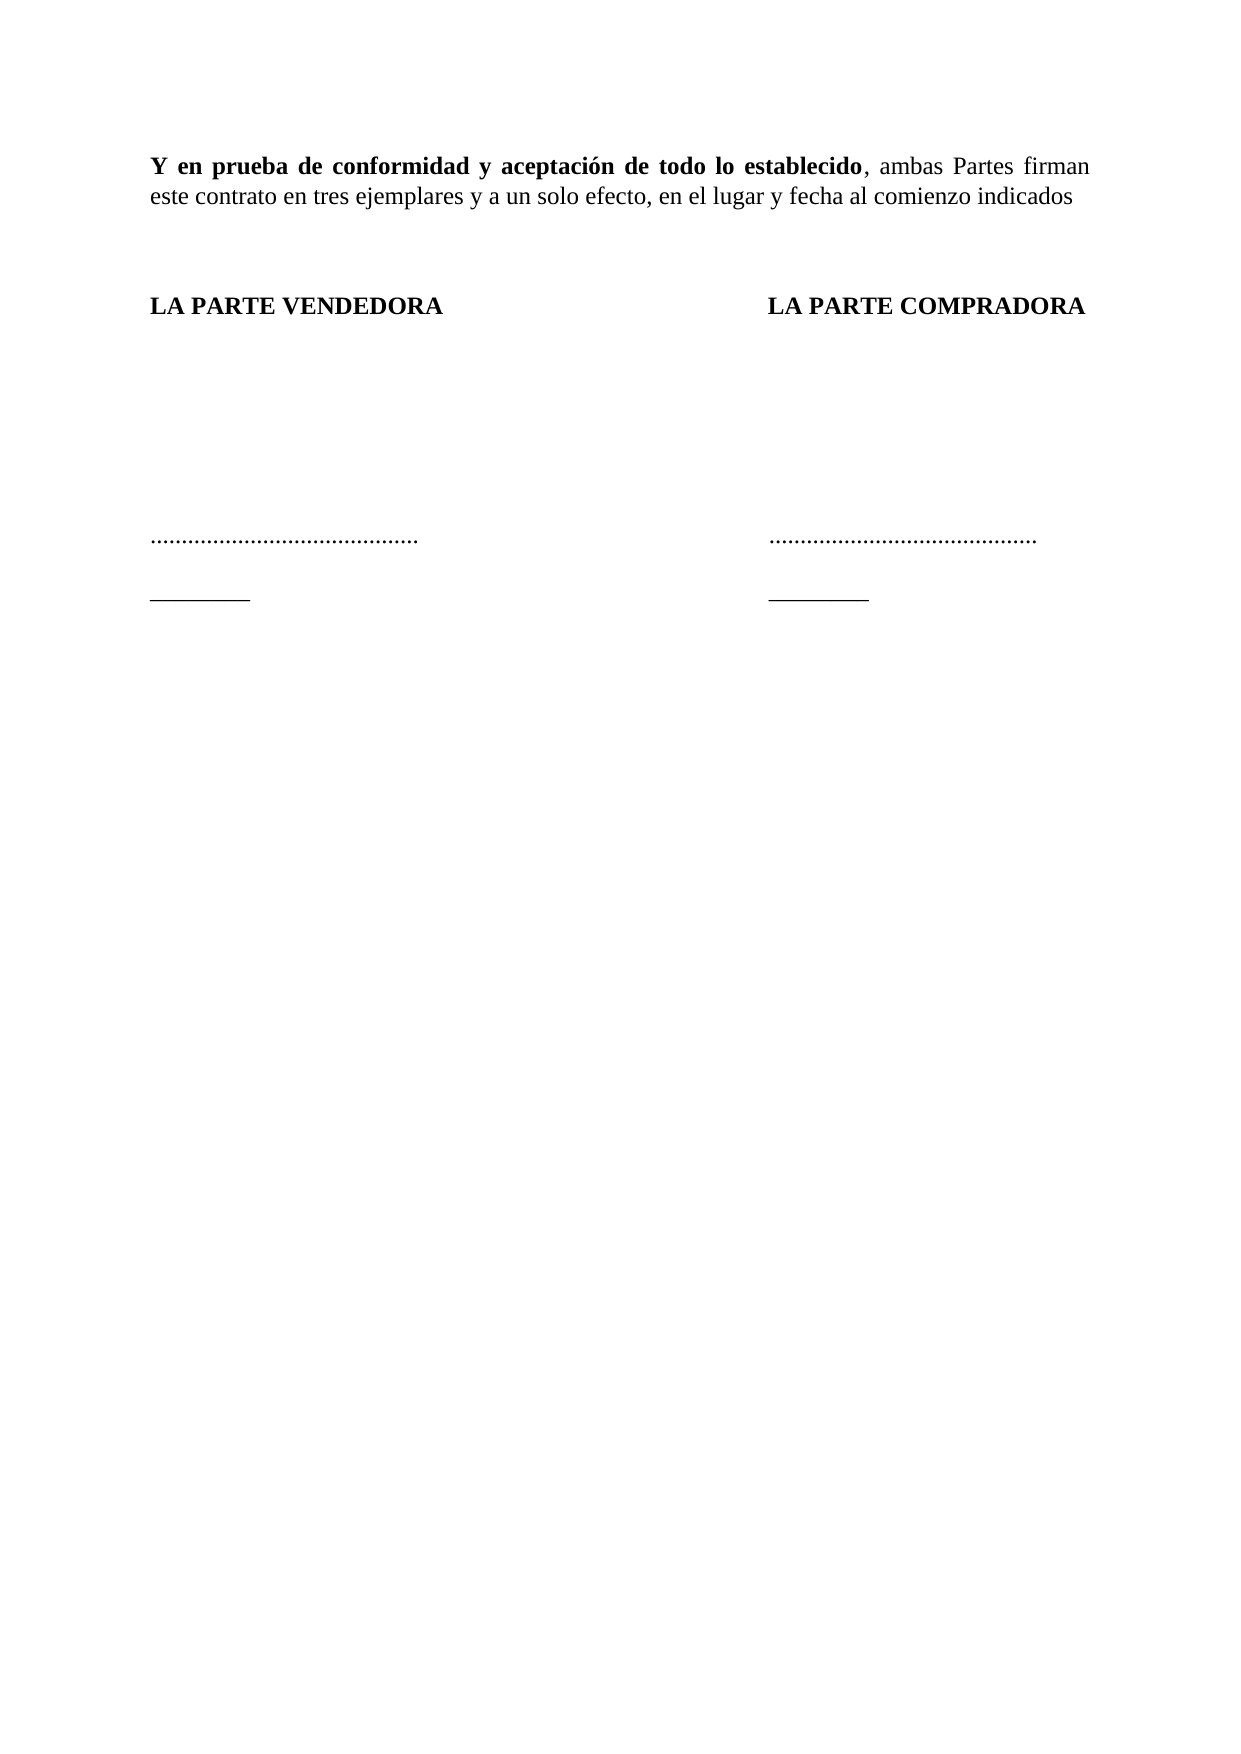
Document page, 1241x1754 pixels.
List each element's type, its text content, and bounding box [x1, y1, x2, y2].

text ........................................... ........................................... [150, 430, 1090, 549]
text ________ ________ [150, 574, 1090, 604]
text Y en prueba de conformidad y aceptación de todo lo establecido, ambas Partes firman este contrato en tres ejemplares y a un solo efecto, en el lugar y fecha al comienzo indicados [150, 150, 1090, 210]
text LA PARTE VENDEDORA LA PARTE COMPRADORA [150, 290, 1090, 320]
